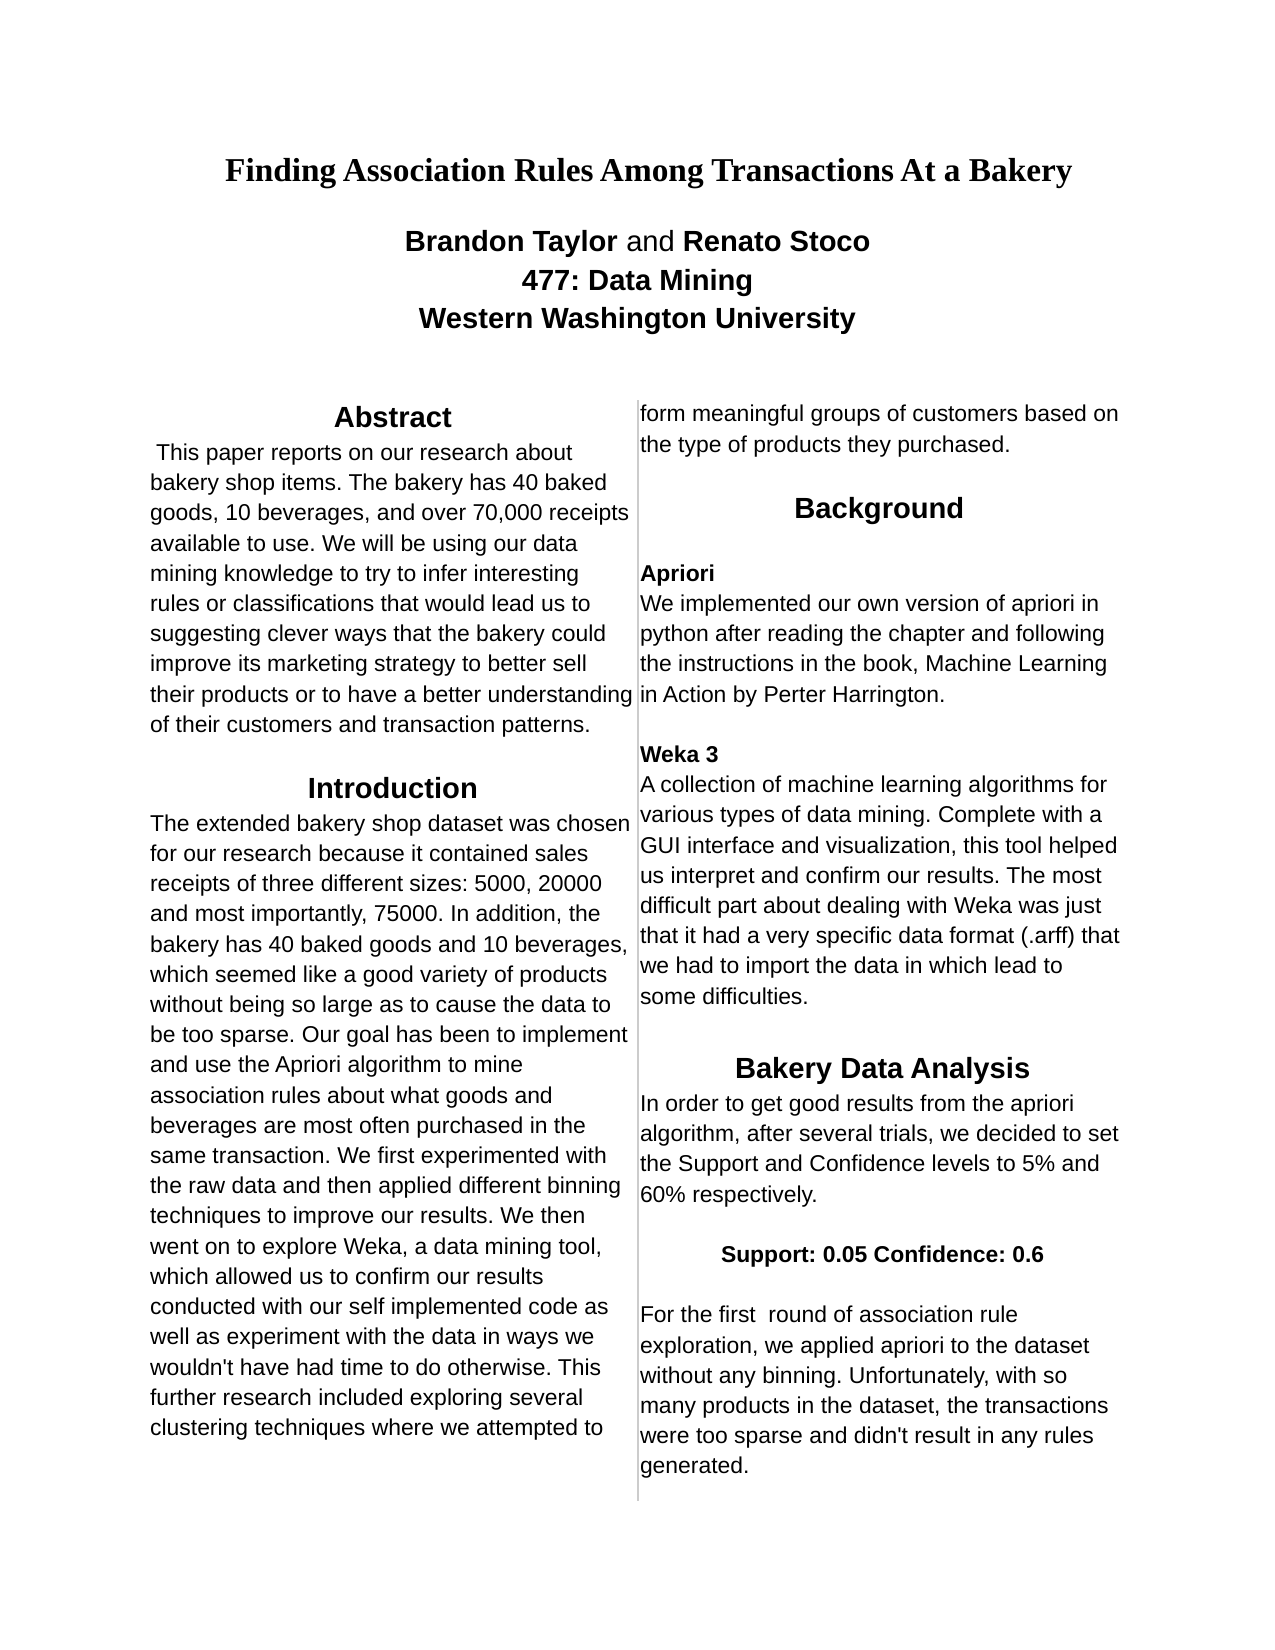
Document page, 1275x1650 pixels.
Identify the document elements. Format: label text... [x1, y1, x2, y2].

text Apriori [640, 560, 1125, 586]
text A collection of machine learning algorithms for various types of data mining. Complete with a GUI interface and visualization, this tool helped us interpret and confirm our results. The most difficult part about dealing with Weka was just that it had a very specific data format (.arff) that we had to import the data in which lead to some difficulties. [640, 771, 1125, 1009]
text Background [640, 491, 1125, 524]
text For the first round of association rule exploration, we applied apriori to the dataset without any binning. Unfortunately, with so many products in the dataset, the transactions were too sparse and didn't result in any rules generated. [640, 1301, 1125, 1479]
text Abstract [150, 400, 635, 434]
text Introduction [150, 771, 635, 805]
text The extended bakery shop dataset was chosen for our research because it contained sales receipts of three different sizes: 5000, 20000 and most importantly, 75000. In addition, the bakery has 40 baked goods and 10 beverages, which seemed like a good variety of products without being so large as to cause the data to be too sparse. Our goal has been to implement and use the Apriori algorithm to mine association rules about what goods and beverages are most often purchased in the same transaction. We first experimented with the raw data and then applied different binning techniques to improve our results. We then went on to explore Weka, a data mining tool, which allowed us to confirm our results conducted with our self implemented code as well as experiment with the data in ways we wouldn't have had time to do otherwise. This further research included exploring several clustering techniques where we attempted to [150, 810, 635, 1440]
text Brandon Taylor and Renato Stoco [150, 224, 1125, 258]
text 477: Data Mining [150, 263, 1125, 296]
text We implemented our own version of apriori in python after reading the chapter and following the instructions in the book, Machine Learning in Action by Perter Harrington. [640, 590, 1125, 707]
text This paper reports on our research about bakery shop items. The bakery has 40 baked goods, 10 beverages, and over 70,000 receipts available to use. We will be using our data mining knowledge to try to infer interesting rules or classifications that would lead us to suggesting clever ways that the bakery could improve its marketing strategy to better sell their products or to have a better understanding of their customers and transaction patterns. [150, 439, 635, 737]
text Weka 3 [640, 741, 1125, 767]
text Bakery Data Analysis [640, 1051, 1125, 1085]
text Finding Association Rules Among Transactions At a Bakery [150, 150, 1125, 188]
text form meaningful groups of customers based on the type of products they purchased. [640, 400, 1125, 457]
text Western Washington University [150, 301, 1125, 335]
text Support: 0.05 Confidence: 0.6 [640, 1241, 1125, 1267]
text In order to get good results from the apriori algorithm, after several trials, we decided to set the Support and Confidence levels to 5% and 60% respectively. [640, 1090, 1125, 1207]
